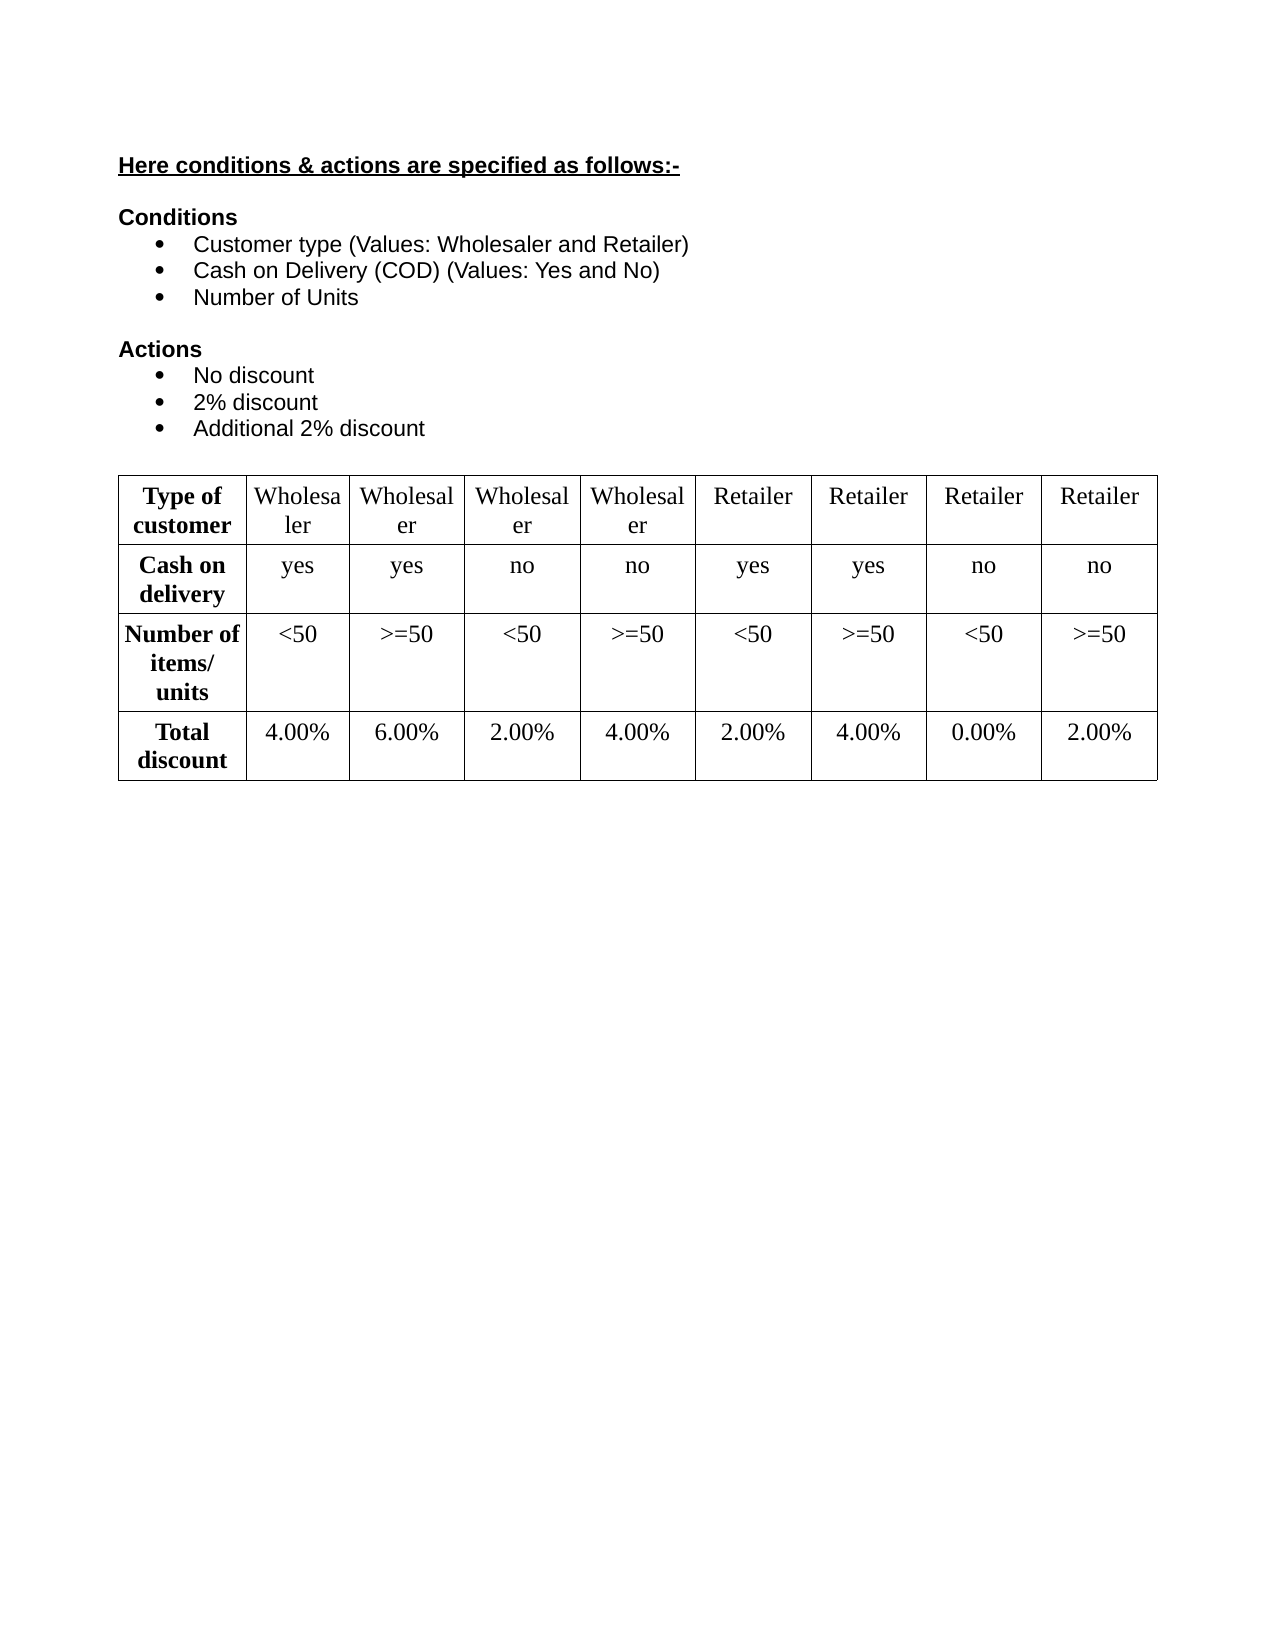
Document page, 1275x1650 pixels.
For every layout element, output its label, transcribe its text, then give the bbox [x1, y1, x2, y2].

table_cell 4.00% [247, 712, 349, 780]
table_header Wholesaler [247, 476, 349, 544]
table_header Retailer [812, 476, 926, 544]
list 2% discount [156, 389, 1157, 415]
table_header Type of customer [119, 476, 246, 544]
table_cell Total discount [119, 712, 246, 780]
table_cell 4.00% [812, 712, 926, 780]
table_header Retailer [696, 476, 811, 544]
table_cell >=50 [581, 614, 695, 711]
table_cell Number of items/ units [119, 614, 246, 711]
table_header Retailer [927, 476, 1041, 544]
table_cell yes [812, 545, 926, 613]
list Additional 2% discount [156, 415, 1157, 442]
table_header Retailer [1042, 476, 1157, 544]
table_cell <50 [696, 614, 811, 711]
table_cell 6.00% [350, 712, 464, 780]
table_header Wholesaler [581, 476, 695, 544]
table_cell yes [247, 545, 349, 613]
table_cell Cash on delivery [119, 545, 246, 613]
table_cell <50 [465, 614, 580, 711]
table_cell 2.00% [465, 712, 580, 780]
table_cell no [927, 545, 1041, 613]
text Conditions [118, 204, 1157, 231]
table_cell no [465, 545, 580, 613]
table_cell 4.00% [581, 712, 695, 780]
table_cell 0.00% [927, 712, 1041, 780]
table_header Wholesaler [350, 476, 464, 544]
table_cell yes [350, 545, 464, 613]
list No discount [156, 362, 1157, 389]
table_cell >=50 [350, 614, 464, 711]
table_cell 2.00% [696, 712, 811, 780]
table_cell no [581, 545, 695, 613]
table_cell 2.00% [1042, 712, 1157, 780]
list Customer type (Values: Wholesaler and Retailer) [156, 231, 1157, 257]
list Number of Units [156, 283, 1157, 310]
table_cell <50 [247, 614, 349, 711]
table_cell yes [696, 545, 811, 613]
text Actions [118, 336, 1157, 362]
table_cell >=50 [812, 614, 926, 711]
table_cell <50 [927, 614, 1041, 711]
table_cell no [1042, 545, 1157, 613]
text Here conditions & actions are specified as follows:- [118, 152, 1157, 178]
table_cell >=50 [1042, 614, 1157, 711]
list Cash on Delivery (COD) (Values: Yes and No) [156, 257, 1157, 283]
table_header Wholesaler [465, 476, 580, 544]
